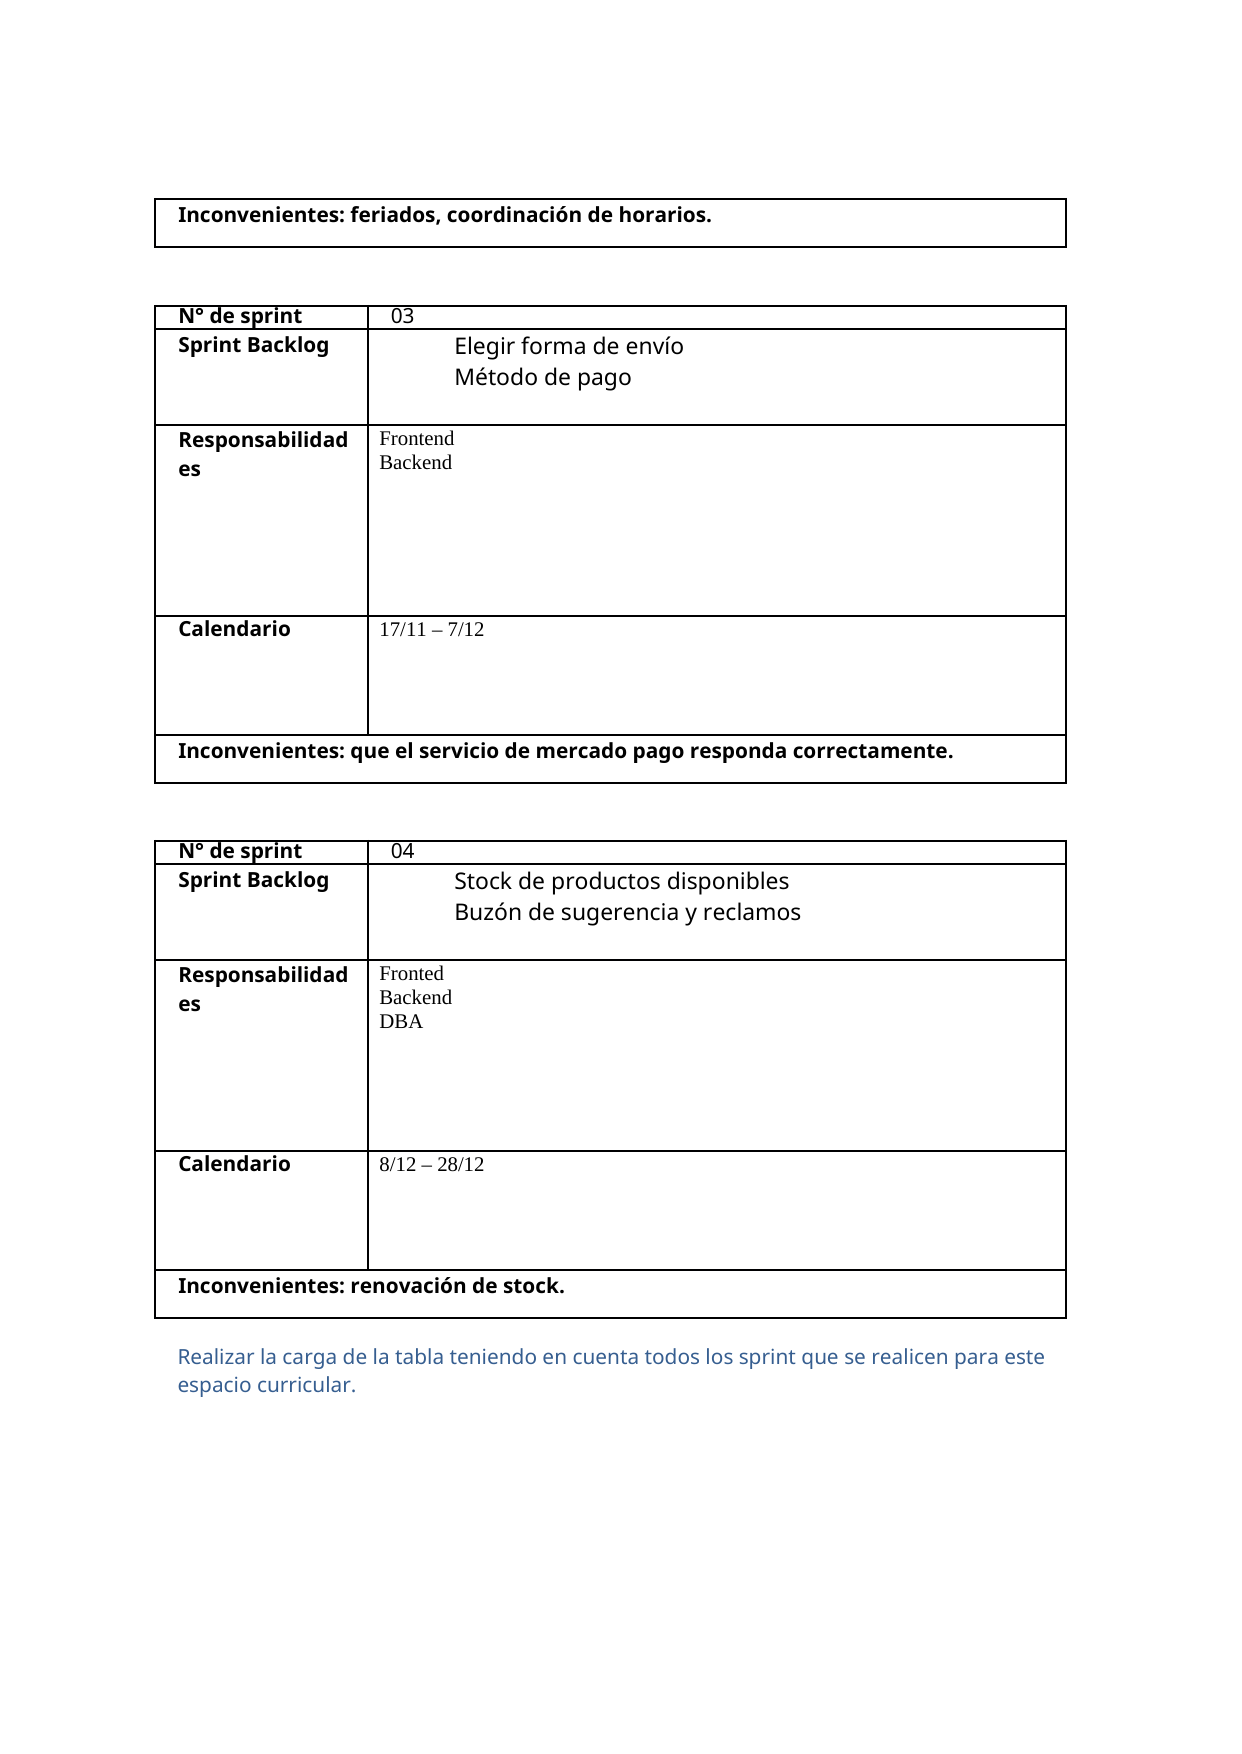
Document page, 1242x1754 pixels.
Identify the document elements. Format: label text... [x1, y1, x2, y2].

table_cell Sprint Backlog [156, 865, 367, 958]
table_cell 8/12 – 28/12 [369, 1152, 1065, 1269]
table_header N° de sprint [156, 307, 367, 328]
table_cell Inconvenientes: feriados, coordinación de horarios. [156, 200, 1065, 246]
table_cell Frontend Backend [369, 426, 1065, 615]
table_cell Sprint Backlog [156, 330, 367, 423]
table_header 04 [369, 842, 1065, 863]
table_cell Responsabilidades [156, 961, 367, 1150]
table_cell 17/11 – 7/12 [369, 617, 1065, 734]
table_cell Calendario [156, 1152, 367, 1269]
table_header 03 [369, 307, 1065, 328]
text Realizar la carga de la tabla teniendo en cuenta todos los sprint que se realicen para este espacio curricular. [177, 1342, 1052, 1399]
table_cell Inconvenientes: renovación de stock. [156, 1271, 1065, 1317]
table_cell Responsabilidades [156, 426, 367, 615]
table_cell Fronted Backend DBA [369, 961, 1065, 1150]
table_header N° de sprint [156, 842, 367, 863]
table_cell Elegir forma de envío Método de pago [369, 330, 1065, 423]
table_cell Calendario [156, 617, 367, 734]
table_cell Inconvenientes: que el servicio de mercado pago responda correctamente. [156, 736, 1065, 782]
table_cell Stock de productos disponibles Buzón de sugerencia y reclamos [369, 865, 1065, 958]
